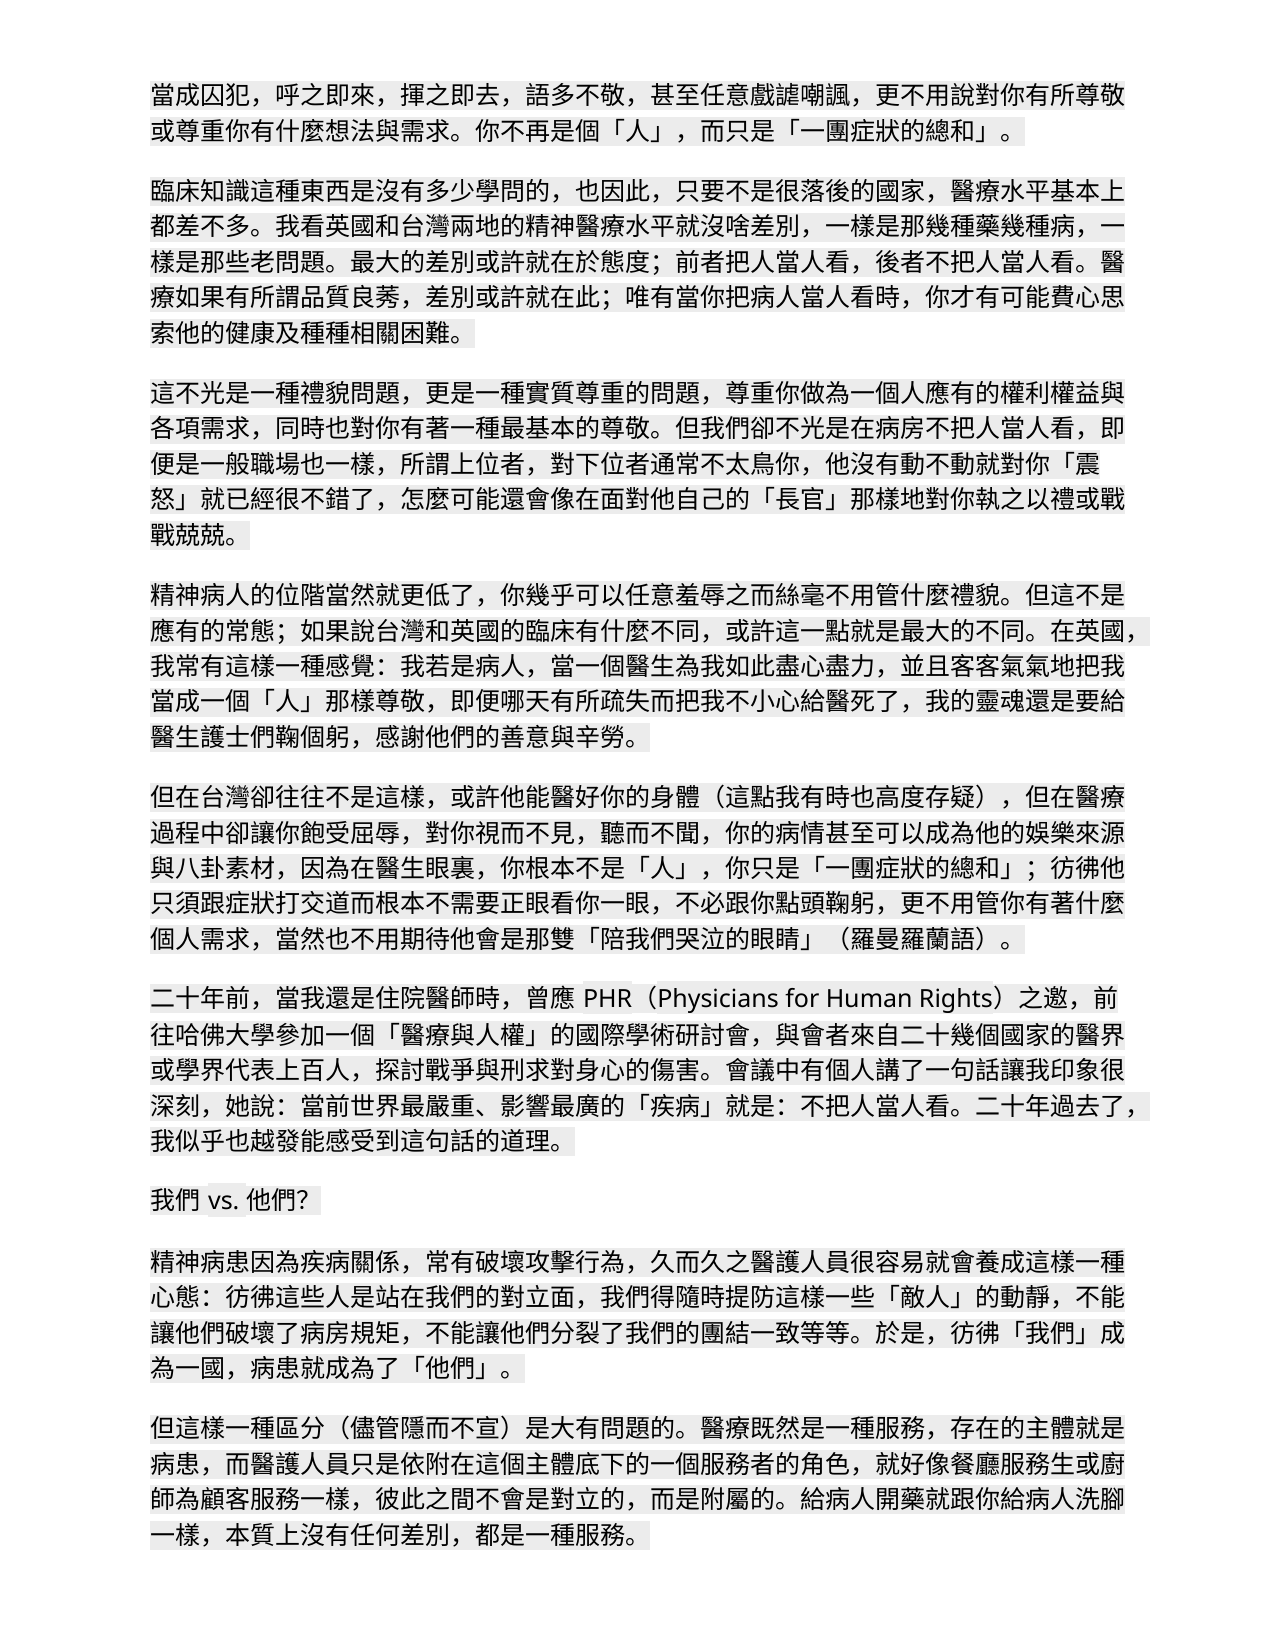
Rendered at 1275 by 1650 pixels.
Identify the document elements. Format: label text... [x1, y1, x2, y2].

text 我們 vs. 他們？ [150, 1181, 1125, 1217]
text 精神病人的位階當然就更低了，你幾乎可以任意羞辱之而絲毫不用管什麼禮貌。但這不是應有的常態；如果說台灣和英國的臨床有什麼不同，或許這一點就是最大的不同。在英國，我常有這樣一種感覺：我若是病人，當一個醫生為我如此盡心盡力，並且客客氣氣地把我當成一個「人」那樣尊敬，即便哪天有所疏失而把我不小心給醫死了，我的靈魂還是要給醫生護士們鞠個躬，感謝他們的善意與辛勞。 [150, 575, 1125, 752]
text 但在台灣卻往往不是這樣，或許他能醫好你的身體（這點我有時也高度存疑），但在醫療過程中卻讓你飽受屈辱，對你視而不見，聽而不聞，你的病情甚至可以成為他的娛樂來源與八卦素材，因為在醫生眼裏，你根本不是「人」，你只是「一團症狀的總和」；彷彿他只須跟症狀打交道而根本不需要正眼看你一眼，不必跟你點頭鞠躬，更不用管你有著什麼個人需求，當然也不用期待他會是那雙「陪我們哭泣的眼睛」（羅曼羅蘭語）。 [150, 777, 1125, 954]
text 二十年前，當我還是住院醫師時，曾應 PHR（Physicians for Human Rights）之邀，前往哈佛大學參加一個「醫療與人權」的國際學術研討會，與會者來自二十幾個國家的醫界或學界代表上百人，探討戰爭與刑求對身心的傷害。會議中有個人講了一句話讓我印象很深刻，她說：當前世界最嚴重、影響最廣的「疾病」就是：不把人當人看。二十年過去了，我似乎也越發能感受到這句話的道理。 [150, 979, 1125, 1156]
text 當成囚犯，呼之即來，揮之即去，語多不敬，甚至任意戲謔嘲諷，更不用說對你有所尊敬或尊重你有什麼想法與需求。你不再是個「人」，而只是「一團症狀的總和」。 [150, 75, 1125, 146]
text 臨床知識這種東西是沒有多少學問的，也因此，只要不是很落後的國家，醫療水平基本上都差不多。我看英國和台灣兩地的精神醫療水平就沒啥差別，一樣是那幾種藥幾種病，一樣是那些老問題。最大的差別或許就在於態度；前者把人當人看，後者不把人當人看。醫療如果有所謂品質良莠，差別或許就在此；唯有當你把病人當人看時，你才有可能費心思索他的健康及種種相關困難。 [150, 171, 1125, 348]
text 這不光是一種禮貌問題，更是一種實質尊重的問題，尊重你做為一個人應有的權利權益與各項需求，同時也對你有著一種最基本的尊敬。但我們卻不光是在病房不把人當人看，即便是一般職場也一樣，所謂上位者，對下位者通常不太鳥你，他沒有動不動就對你「震怒」就已經很不錯了，怎麼可能還會像在面對他自己的「長官」那樣地對你執之以禮或戰戰兢兢。 [150, 373, 1125, 550]
text 但這樣一種區分（儘管隱而不宣）是大有問題的。醫療既然是一種服務，存在的主體就是病患，而醫護人員只是依附在這個主體底下的一個服務者的角色，就好像餐廳服務生或廚師為顧客服務一樣，彼此之間不會是對立的，而是附屬的。給病人開藥就跟你給病人洗腳一樣，本質上沒有任何差別，都是一種服務。 [150, 1408, 1125, 1550]
text 精神病患因為疾病關係，常有破壞攻擊行為，久而久之醫護人員很容易就會養成這樣一種心態：彷彿這些人是站在我們的對立面，我們得隨時提防這樣一些「敵人」的動靜，不能讓他們破壞了病房規矩，不能讓他們分裂了我們的團結一致等等。於是，彷彿「我們」成為一國，病患就成為了「他們」。 [150, 1242, 1125, 1383]
